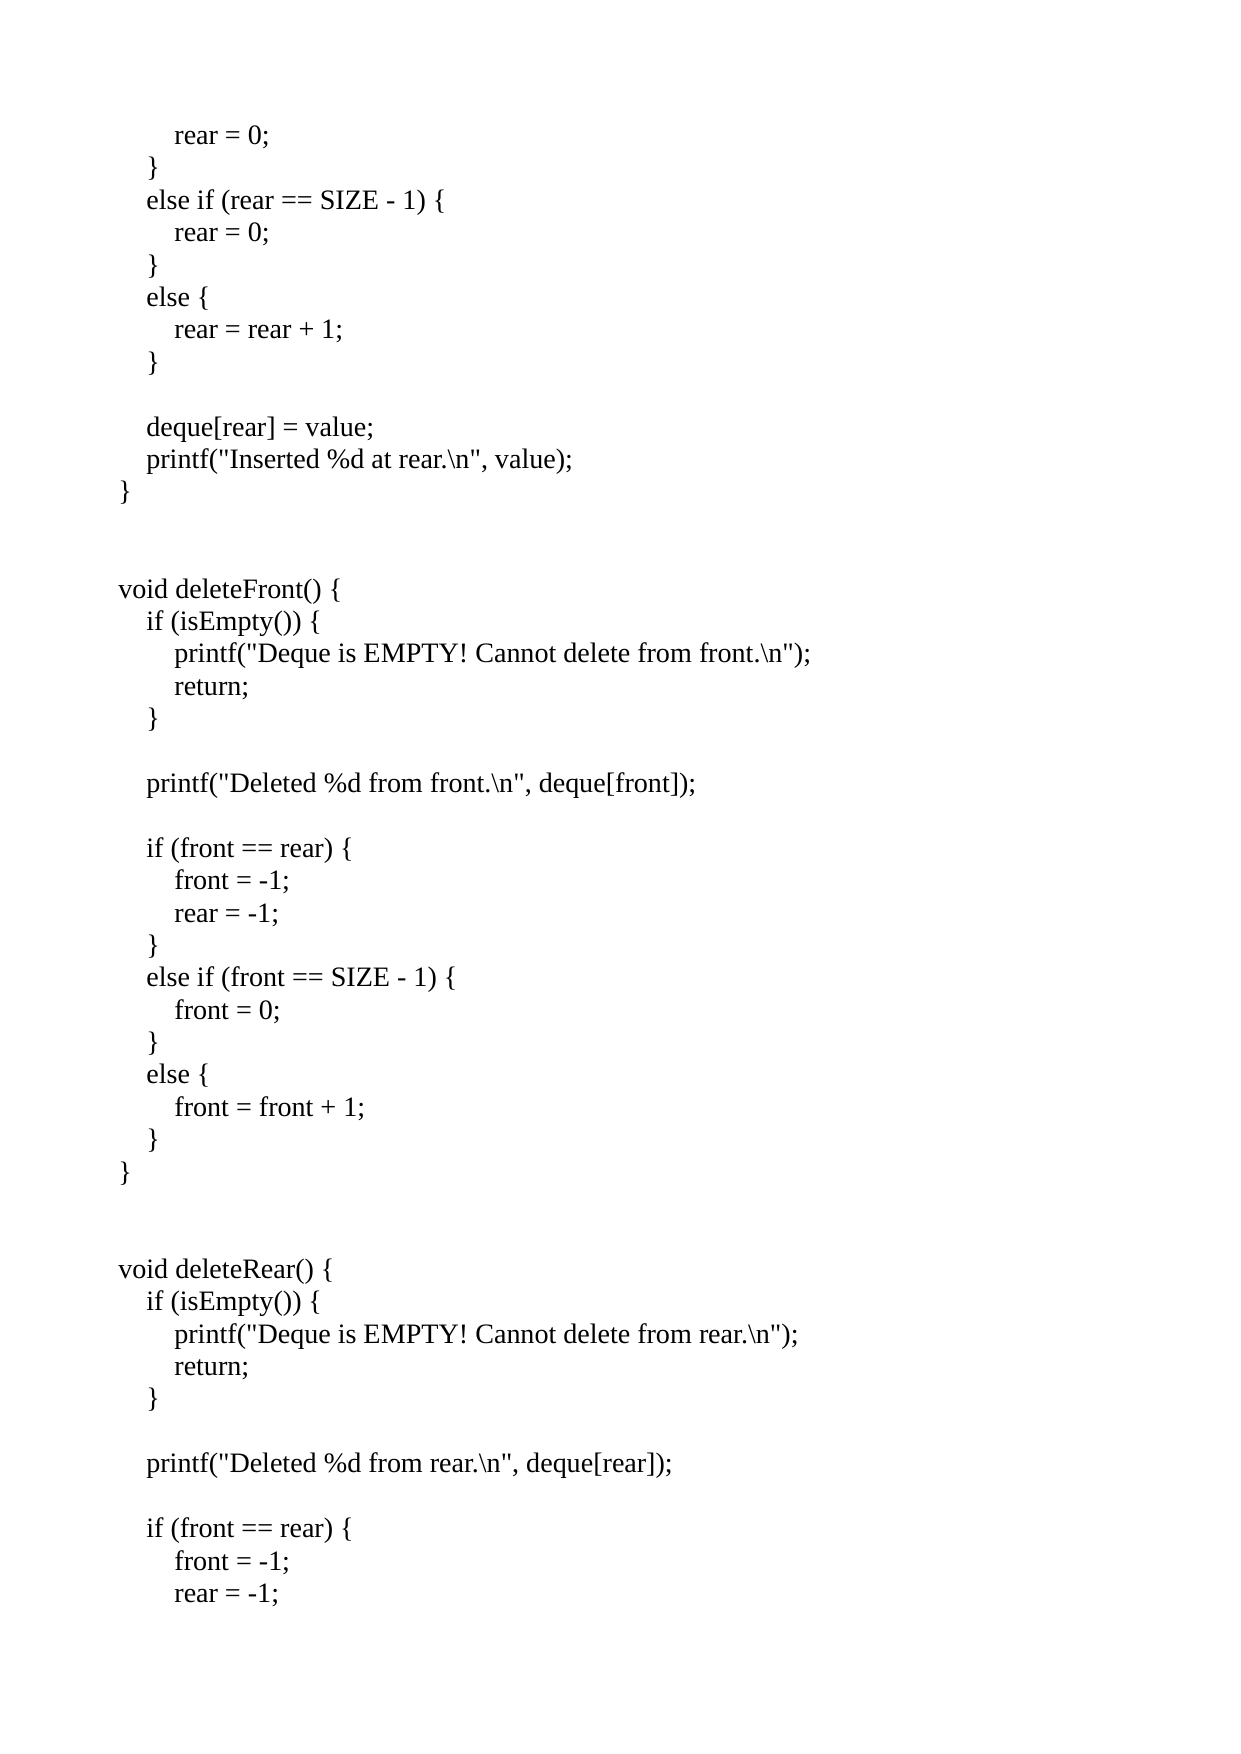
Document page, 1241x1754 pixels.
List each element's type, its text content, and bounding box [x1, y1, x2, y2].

text rear = 0; [118, 215, 1122, 248]
text if (isEmpty()) { [118, 1284, 1122, 1317]
text printf("Deque is EMPTY! Cannot delete from front.\n"); [118, 636, 1122, 669]
text void deleteFront() { [118, 572, 1122, 604]
text rear = -1; [118, 1576, 1122, 1608]
text printf("Deque is EMPTY! Cannot delete from rear.\n"); [118, 1317, 1122, 1349]
text } [118, 701, 1122, 734]
text else { [118, 280, 1122, 312]
text return; [118, 1349, 1122, 1382]
text front = front + 1; [118, 1090, 1122, 1122]
text } [118, 1382, 1122, 1414]
text } [118, 1155, 1122, 1187]
text if (isEmpty()) { [118, 604, 1122, 636]
text } [118, 928, 1122, 960]
text printf("Deleted %d from front.\n", deque[front]); [118, 766, 1122, 798]
text else { [118, 1058, 1122, 1090]
text rear = -1; [118, 896, 1122, 928]
text rear = rear + 1; [118, 312, 1122, 345]
text else if (front == SIZE - 1) { [118, 960, 1122, 993]
text front = 0; [118, 993, 1122, 1025]
text } [118, 1025, 1122, 1058]
text front = -1; [118, 1543, 1122, 1576]
text if (front == rear) { [118, 831, 1122, 863]
text printf("Deleted %d from rear.\n", deque[rear]); [118, 1446, 1122, 1479]
text else if (rear == SIZE - 1) { [118, 183, 1122, 215]
text if (front == rear) { [118, 1511, 1122, 1543]
text } [118, 1122, 1122, 1155]
text printf("Inserted %d at rear.\n", value); [118, 442, 1122, 474]
text } [118, 151, 1122, 183]
text return; [118, 669, 1122, 701]
text deque[rear] = value; [118, 410, 1122, 442]
text } [118, 474, 1122, 507]
text void deleteRear() { [118, 1252, 1122, 1284]
text } [118, 345, 1122, 377]
text } [118, 248, 1122, 280]
text rear = 0; [118, 118, 1122, 151]
text front = -1; [118, 863, 1122, 896]
